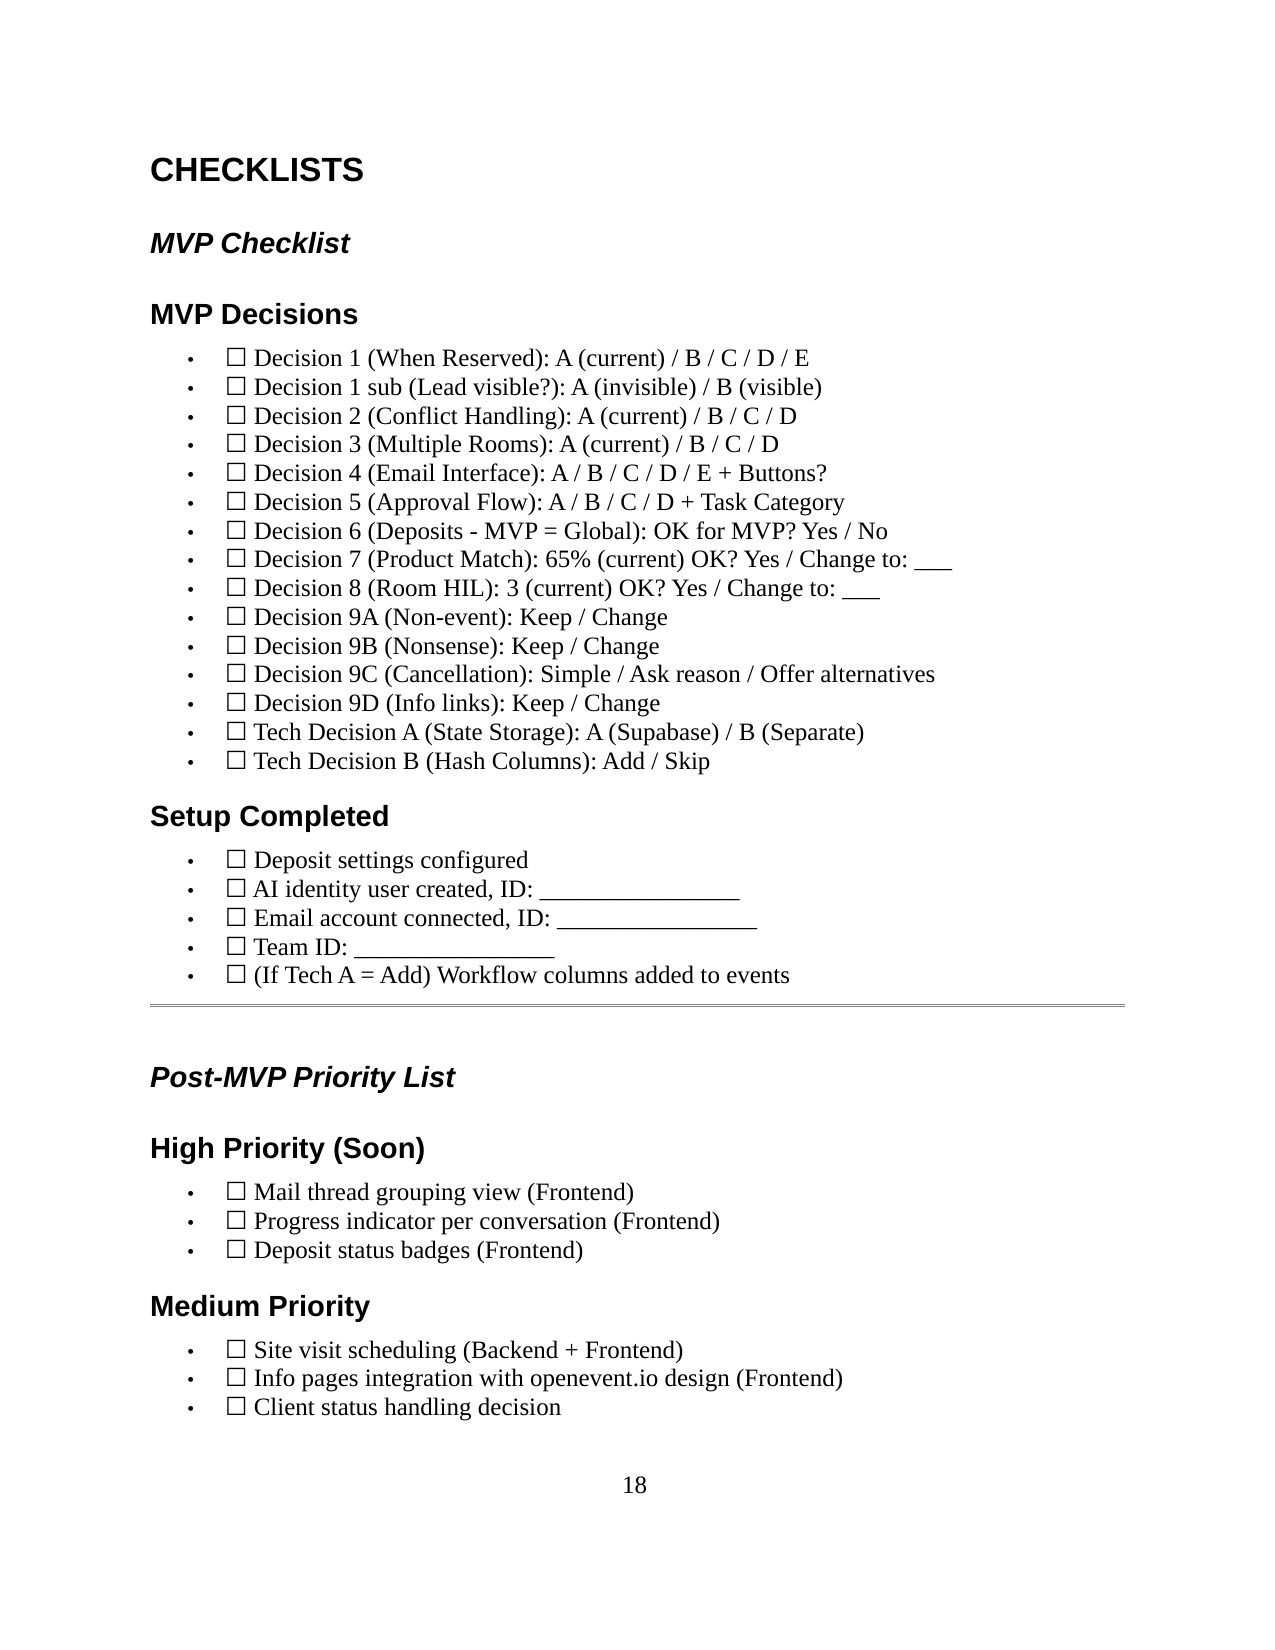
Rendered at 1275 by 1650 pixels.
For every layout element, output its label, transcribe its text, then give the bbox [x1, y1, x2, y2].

list ☐ Decision 9C (Cancellation): Simple / Ask reason / Offer alternatives [187, 659, 1125, 688]
list ☐ Decision 9D (Info links): Keep / Change [187, 688, 1125, 717]
list ☐ Team ID: ________________ [187, 932, 1125, 961]
list ☐ Site visit scheduling (Backend + Frontend) [187, 1335, 1125, 1363]
list ☐ Decision 3 (Multiple Rooms): A (current) / B / C / D [187, 429, 1125, 458]
list ☐ Decision 7 (Product Match): 65% (current) OK? Yes / Change to: ___ [187, 544, 1125, 573]
list ☐ Decision 2 (Conflict Handling): A (current) / B / C / D [187, 401, 1125, 429]
subtitle Medium Priority [150, 1289, 1125, 1322]
list ☐ Mail thread grouping view (Frontend) [187, 1177, 1125, 1206]
list ☐ Decision 5 (Approval Flow): A / B / C / D + Task Category [187, 487, 1125, 516]
list ☐ Decision 1 sub (Lead visible?): A (invisible) / B (visible) [187, 372, 1125, 401]
subtitle High Priority (Soon) [150, 1131, 1125, 1165]
list ☐ Client status handling decision [187, 1392, 1125, 1421]
subtitle CHECKLISTS [150, 150, 1125, 189]
subtitle Setup Completed [150, 799, 1125, 833]
subtitle MVP Decisions [150, 297, 1125, 331]
list ☐ Email account connected, ID: ________________ [187, 903, 1125, 932]
list ☐ Decision 9B (Nonsense): Keep / Change [187, 631, 1125, 659]
list ☐ AI identity user created, ID: ________________ [187, 874, 1125, 903]
list ☐ (If Tech A = Add) Workflow columns added to events [187, 961, 1125, 989]
list ☐ Progress indicator per conversation (Frontend) [187, 1206, 1125, 1235]
list ☐ Deposit status badges (Frontend) [187, 1235, 1125, 1264]
list ☐ Tech Decision A (State Storage): A (Supabase) / B (Separate) [187, 717, 1125, 746]
list ☐ Decision 8 (Room HIL): 3 (current) OK? Yes / Change to: ___ [187, 573, 1125, 602]
list ☐ Decision 1 (When Reserved): A (current) / B / C / D / E [187, 343, 1125, 372]
list ☐ Decision 9A (Non-event): Keep / Change [187, 602, 1125, 631]
list ☐ Decision 4 (Email Interface): A / B / C / D / E + Buttons? [187, 458, 1125, 487]
list ☐ Decision 6 (Deposits - MVP = Global): OK for MVP? Yes / No [187, 516, 1125, 544]
subtitle MVP Checklist [150, 226, 1125, 260]
list ☐ Tech Decision B (Hash Columns): Add / Skip [187, 746, 1125, 774]
list ☐ Info pages integration with openevent.io design (Frontend) [187, 1363, 1125, 1392]
list ☐ Deposit settings configured [187, 846, 1125, 874]
subtitle Post-MVP Priority List [150, 1060, 1125, 1094]
